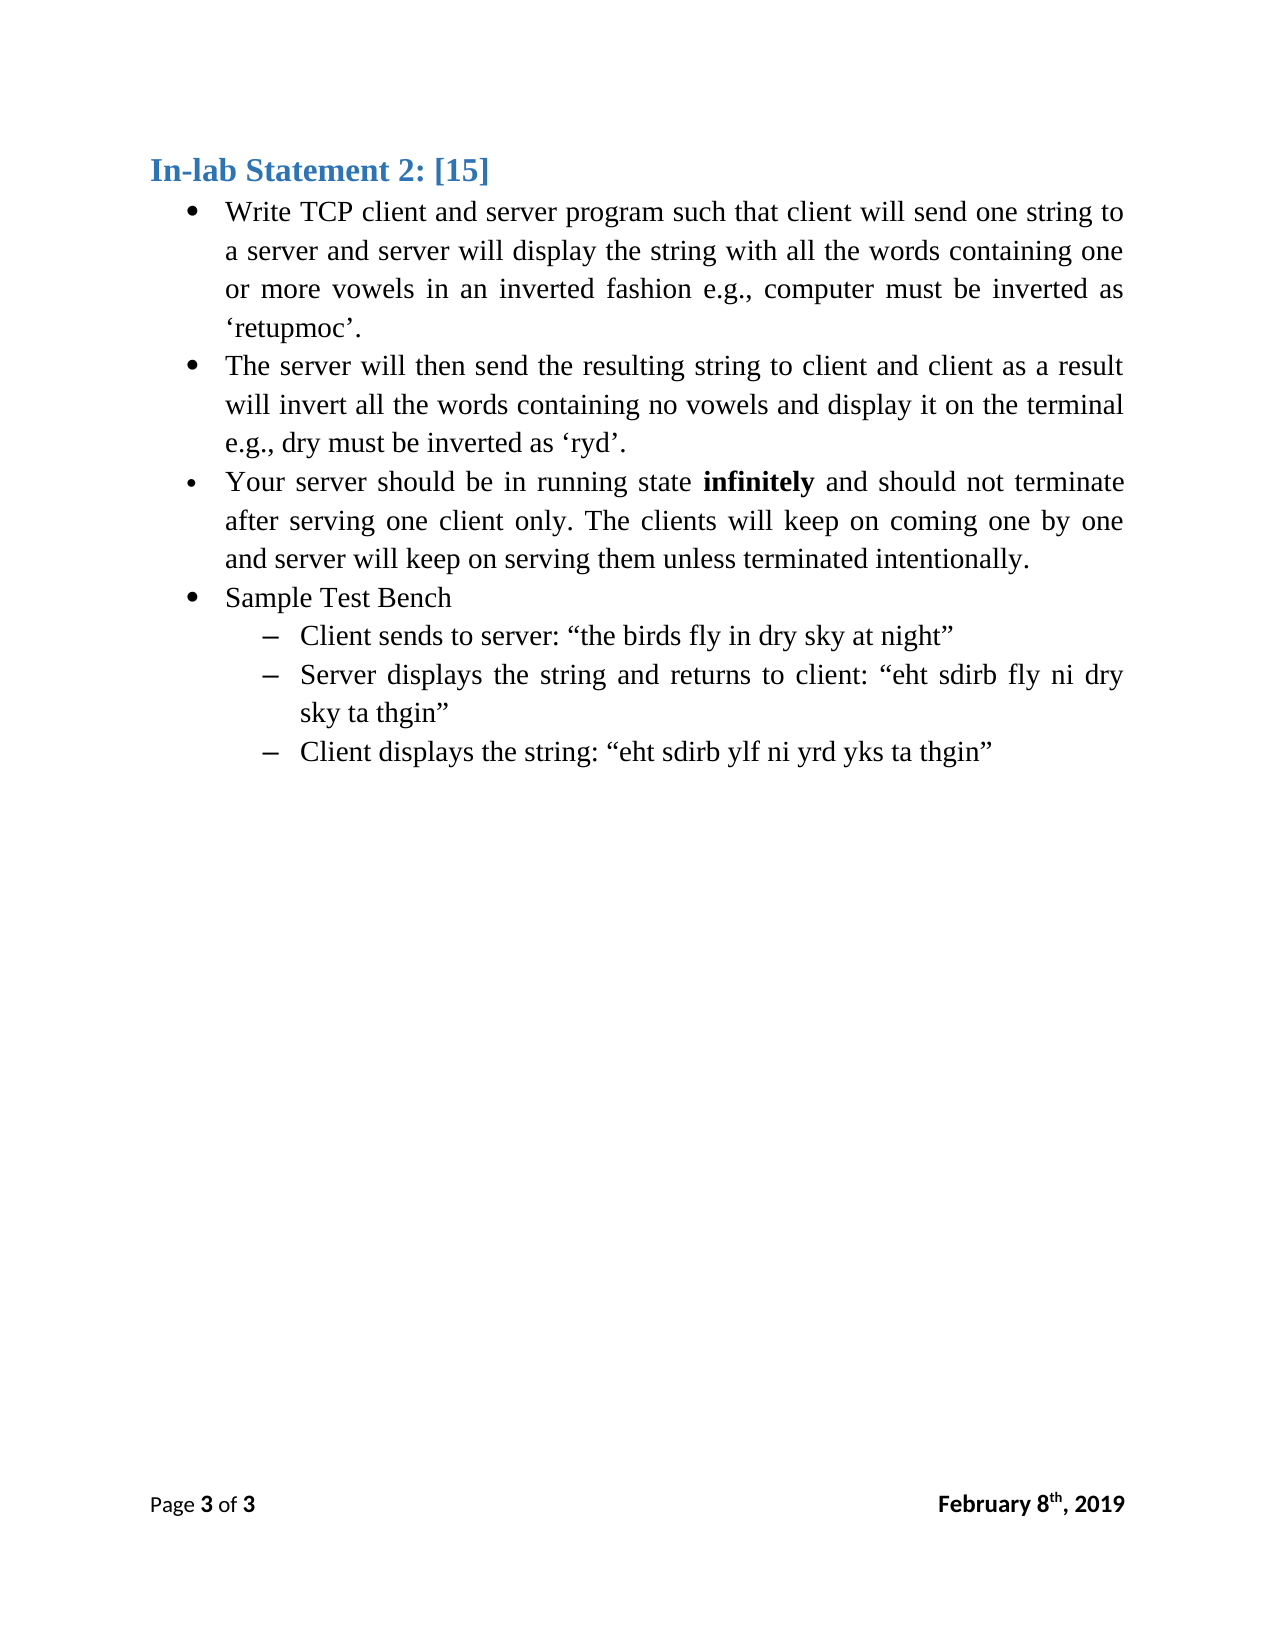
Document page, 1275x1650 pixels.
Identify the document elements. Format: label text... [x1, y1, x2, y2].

subtitle In-lab Statement 2: [15] [150, 150, 1125, 188]
list Server displays the string and returns to client: “eht sdirb fly ni dry sky ta thgin” [262, 657, 1125, 729]
list Client displays the string: “eht sdirb ylf ni yrd yks ta thgin” [262, 734, 1125, 768]
list The server will then send the resulting string to client and client as a result will invert all the words containing no vowels and display it on the terminal e.g., dry must be inverted as ‘ryd’. [187, 348, 1125, 459]
list Sample Test Bench [187, 580, 1125, 613]
list Write TCP client and server program such that client will send one string to a server and server will display the string with all the words containing one or more vowels in an inverted fashion e.g., computer must be inverted as ‘retupmoc’. [187, 194, 1125, 343]
list Your server should be in running state infinitely and should not terminate after serving one client only. The clients will keep on coming one by one and server will keep on serving them unless terminated intentionally. [187, 464, 1125, 575]
list Client sends to server: “the birds fly in dry sky at night” [262, 618, 1125, 652]
